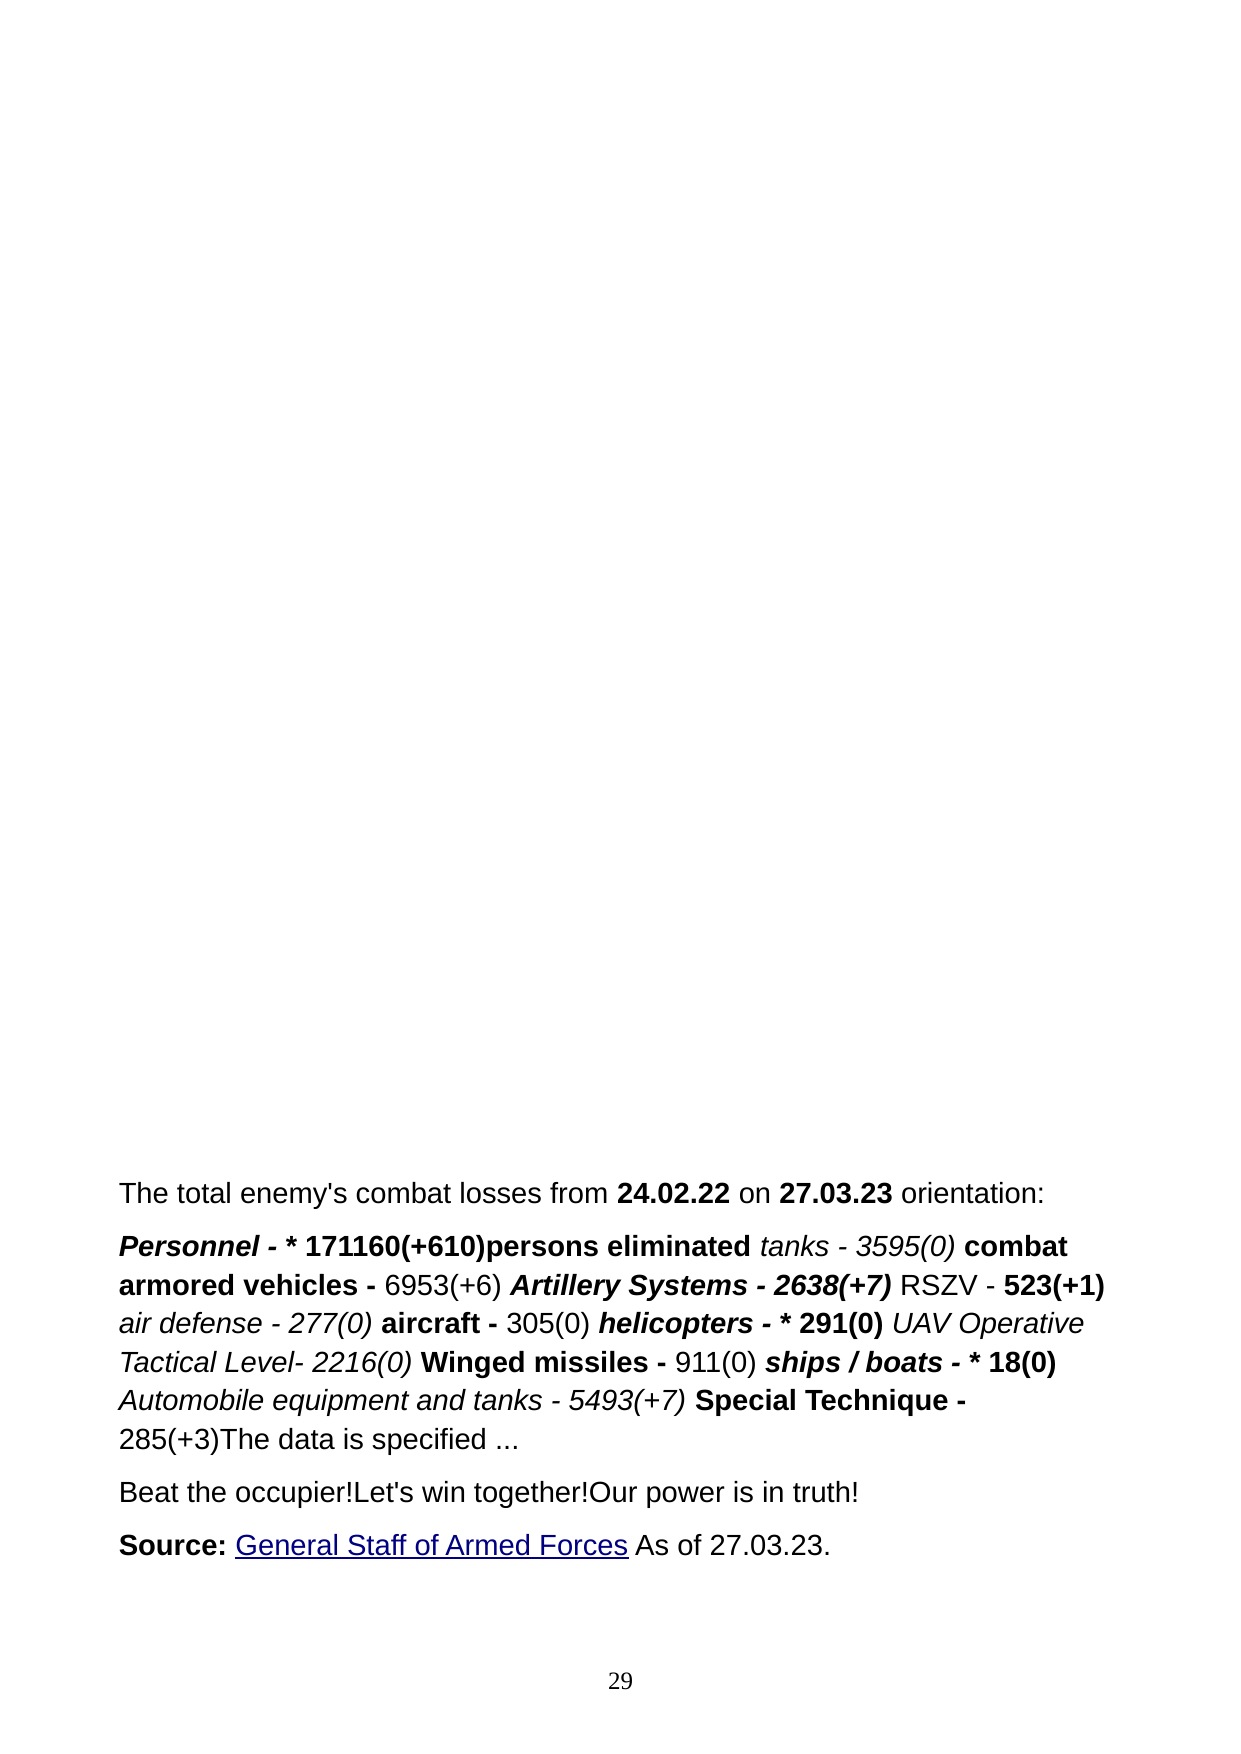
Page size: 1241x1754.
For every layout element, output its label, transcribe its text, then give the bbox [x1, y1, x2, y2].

text Personnel - * 171160(+610)persons eliminated tanks - 3595(0) combat armored vehicles - 6953(+6) Artillery Systems - 2638(+7) RSZV - 523(+1) air defense - 277(0) aircraft - 305(0) helicopters - * 291(0) UAV Operative Tactical Level- 2216(0) Winged missiles - 911(0) ships / boats - * 18(0) Automobile equipment and tanks - 5493(+7) Special Technique - 285(+3)The data is specified ... [118, 1229, 1122, 1455]
text Beat the occupier!Let's win together!Our power is in truth! [118, 1475, 1122, 1508]
text The total enemy's combat losses from 24.02.22 on 27.03.23 orientation: [118, 118, 1122, 1209]
text Source: General Staff of Armed Forces As of 27.03.23. [118, 1528, 1122, 1562]
